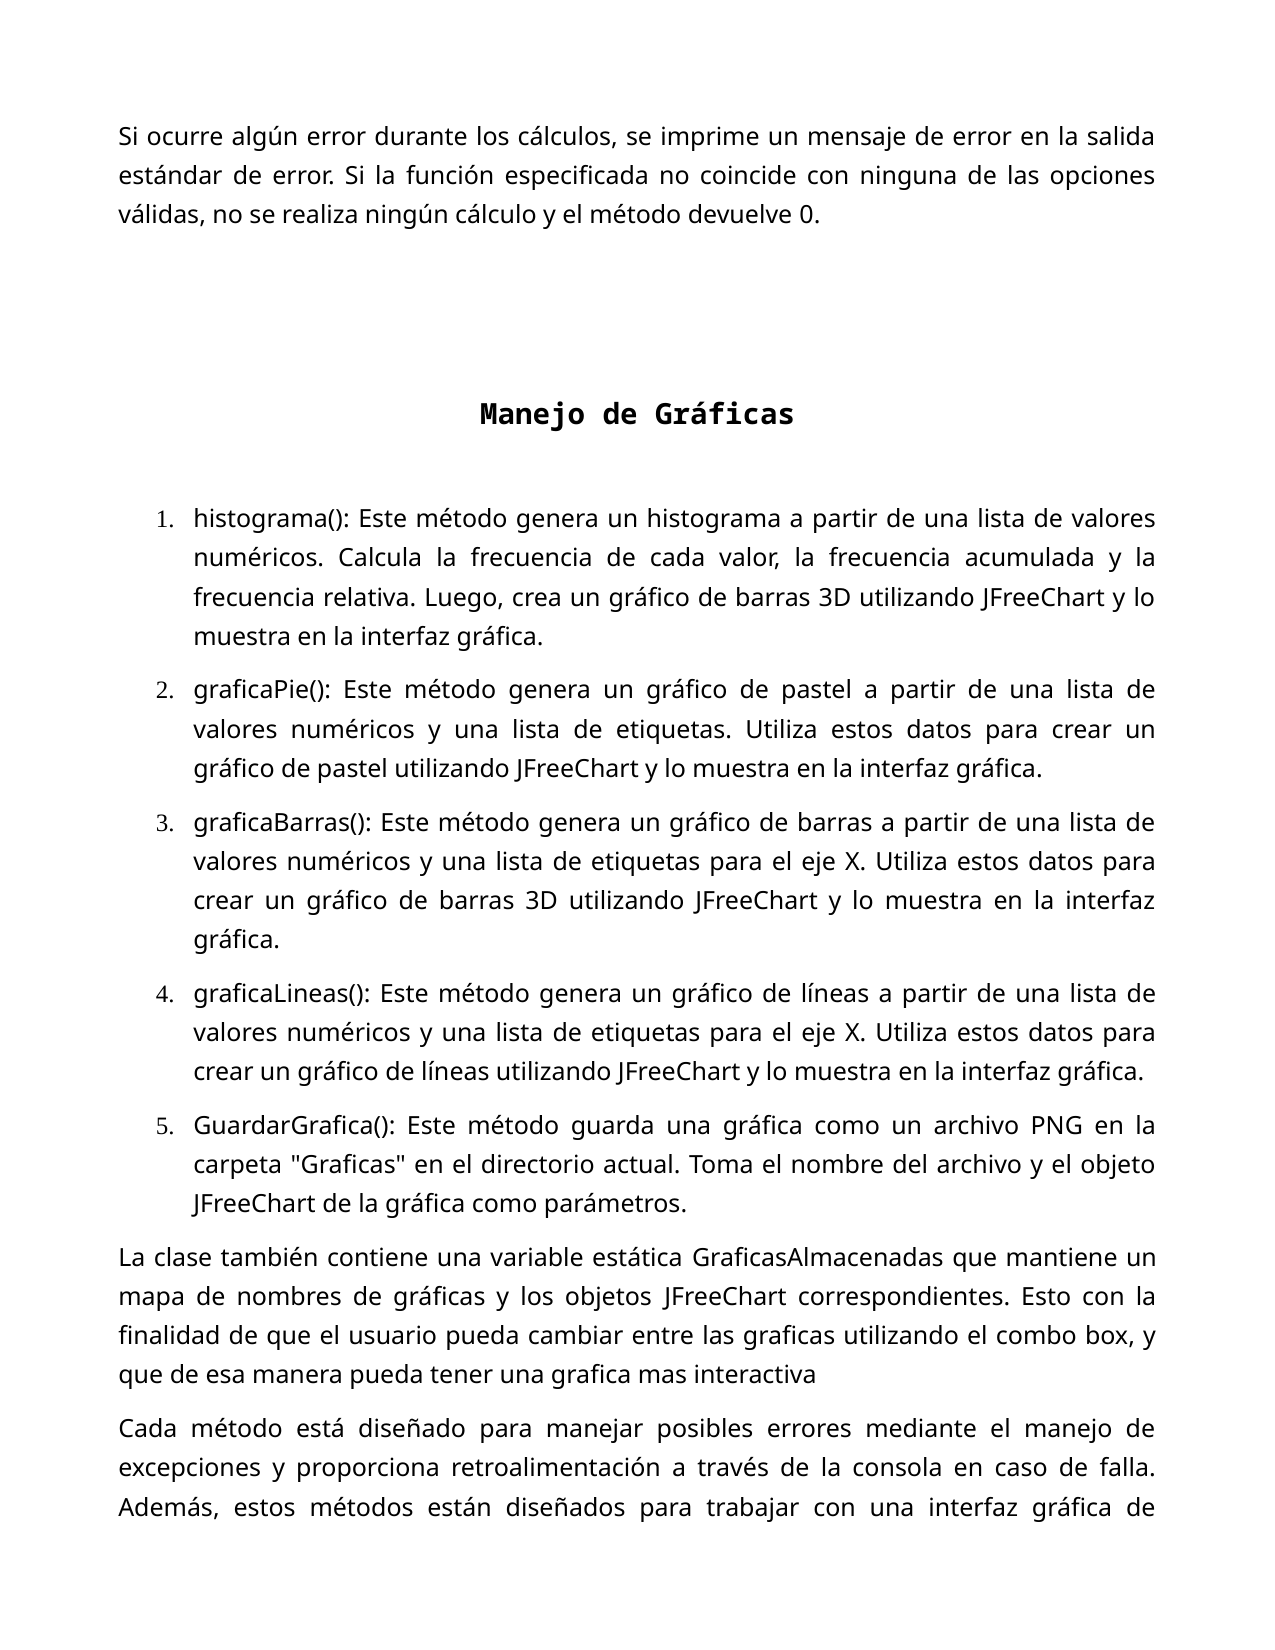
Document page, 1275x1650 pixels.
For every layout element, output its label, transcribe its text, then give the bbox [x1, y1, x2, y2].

text Manejo de Gráficas [118, 393, 1157, 433]
list graficaBarras(): Este método genera un gráfico de barras a partir de una lista de valores numéricos y una lista de etiquetas para el eje X. Utiliza estos datos para crear un gráfico de barras 3D utilizando JFreeChart y lo muestra en la interfaz gráfica. [156, 804, 1157, 956]
list GuardarGrafica(): Este método guarda una gráfica como un archivo PNG en la carpeta "Graficas" en el directorio actual. Toma el nombre del archivo y el objeto JFreeChart de la gráfica como parámetros. [156, 1107, 1157, 1220]
list graficaPie(): Este método genera un gráfico de pastel a partir de una lista de valores numéricos y una lista de etiquetas. Utiliza estos datos para crear un gráfico de pastel utilizando JFreeChart y lo muestra en la interfaz gráfica. [156, 672, 1157, 784]
list histograma(): Este método genera un histograma a partir de una lista de valores numéricos. Calcula la frecuencia de cada valor, la frecuencia acumulada y la frecuencia relativa. Luego, crea un gráfico de barras 3D utilizando JFreeChart y lo muestra en la interfaz gráfica. [156, 501, 1157, 652]
text Si ocurre algún error durante los cálculos, se imprime un mensaje de error en la salida estándar de error. Si la función especificada no coincide con ninguna de las opciones válidas, no se realiza ningún cálculo y el método devuelve 0. [118, 118, 1157, 231]
list graficaLineas(): Este método genera un gráfico de líneas a partir de una lista de valores numéricos y una lista de etiquetas para el eje X. Utiliza estos datos para crear un gráfico de líneas utilizando JFreeChart y lo muestra en la interfaz gráfica. [156, 975, 1157, 1088]
text Cada método está diseñado para manejar posibles errores mediante el manejo de excepciones y proporciona retroalimentación a través de la consola en caso de falla. Además, estos métodos están diseñados para trabajar con una interfaz gráfica de [118, 1411, 1157, 1523]
text La clase también contiene una variable estática GraficasAlmacenadas que mantiene un mapa de nombres de gráficas y los objetos JFreeChart correspondientes. Esto con la finalidad de que el usuario pueda cambiar entre las graficas utilizando el combo box, y que de esa manera pueda tener una grafica mas interactiva [118, 1239, 1157, 1391]
